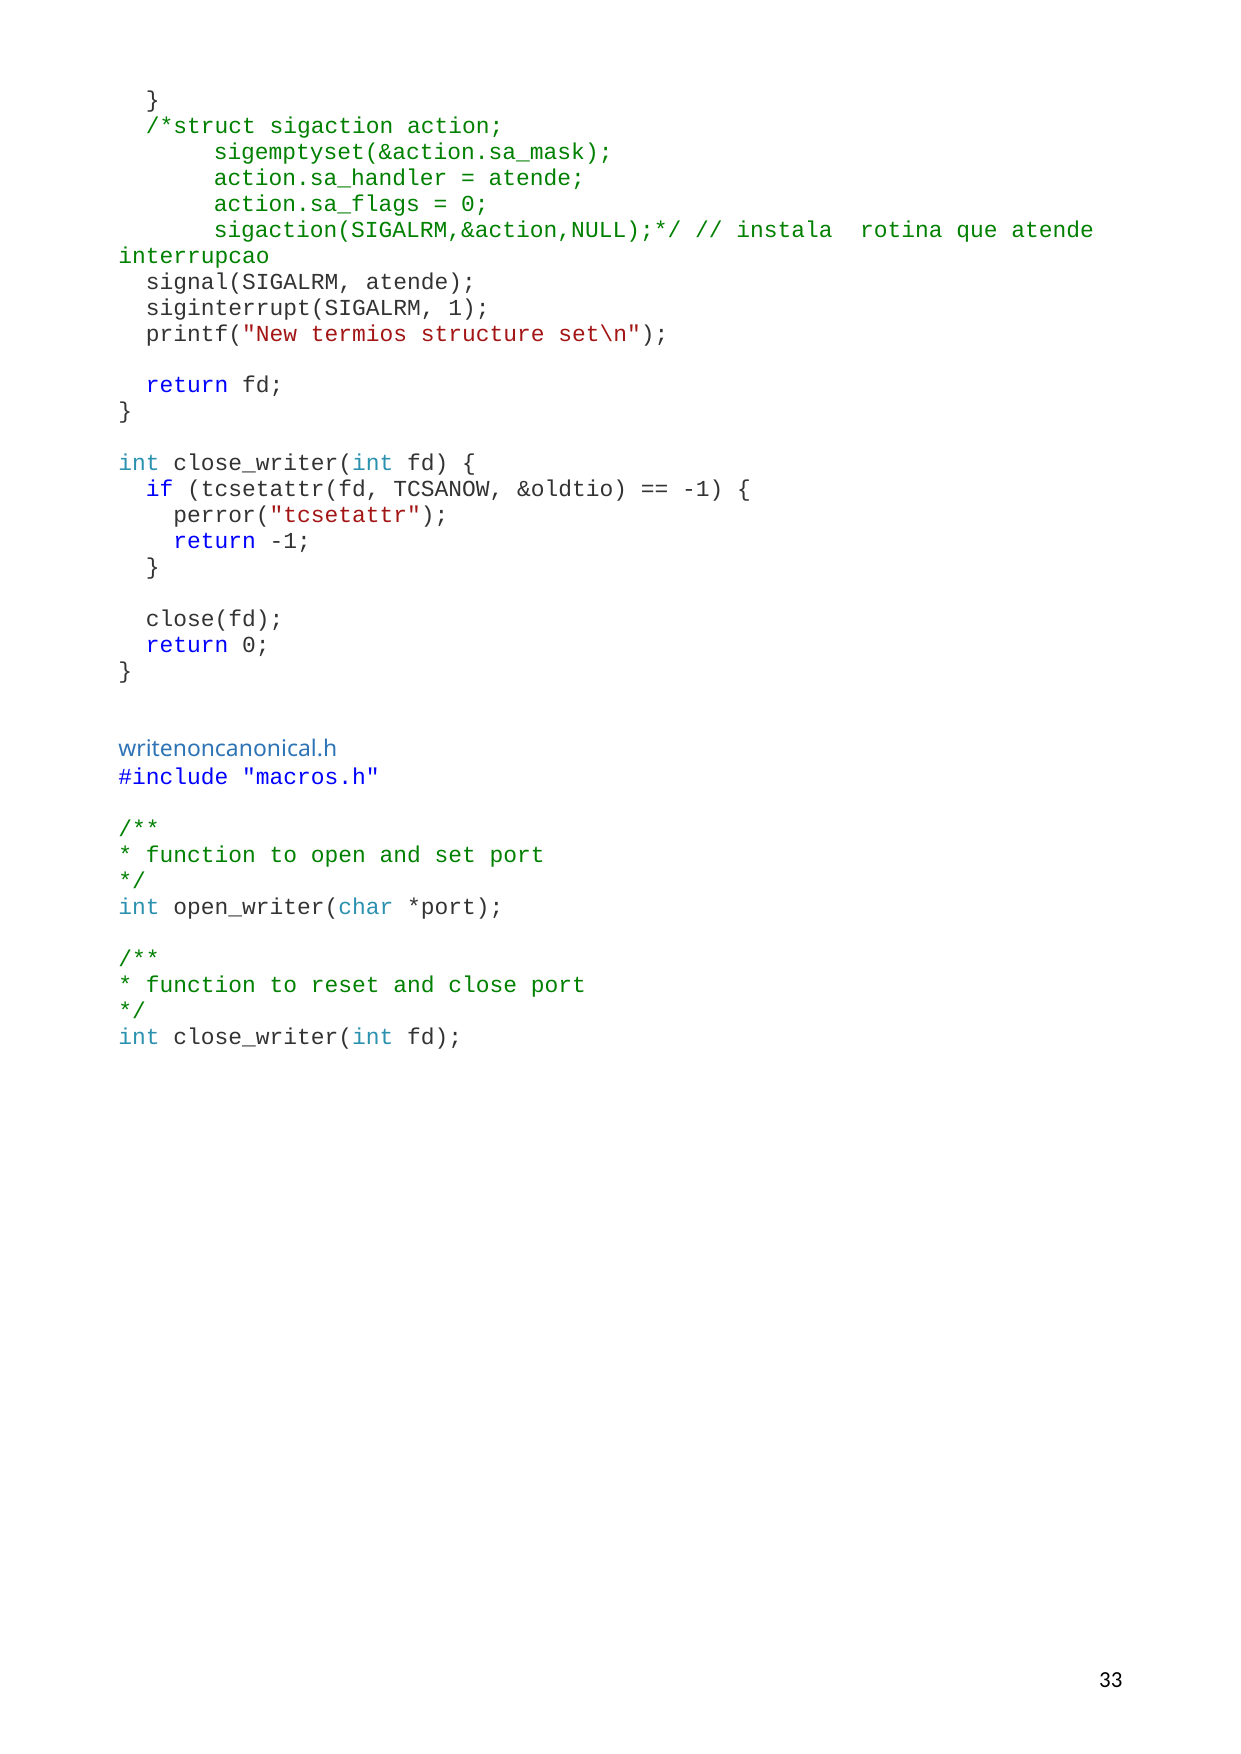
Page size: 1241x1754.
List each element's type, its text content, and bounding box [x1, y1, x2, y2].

text siginterrupt(SIGALRM, 1); [118, 296, 1122, 322]
text sigaction(SIGALRM,&action,NULL);*/ // instala rotina que atende interrupcao [118, 218, 1122, 270]
text signal(SIGALRM, atende); [118, 270, 1122, 296]
text return -1; [118, 529, 1122, 555]
subtitle writenoncanonical.h [118, 732, 1122, 763]
text */ [118, 999, 1122, 1025]
text close(fd); [118, 607, 1122, 633]
text return fd; [118, 374, 1122, 400]
text /** [118, 947, 1122, 973]
text } [118, 555, 1122, 581]
text if (tcsetattr(fd, TCSANOW, &oldtio) == -1) { [118, 478, 1122, 503]
text perror("tcsetattr"); [118, 503, 1122, 529]
text sigemptyset(&action.sa_mask); [118, 140, 1122, 166]
text /*struct sigaction action; [118, 114, 1122, 140]
text action.sa_flags = 0; [118, 192, 1122, 218]
text int close_writer(int fd); [118, 1025, 1122, 1051]
text #include "macros.h" [118, 766, 1122, 792]
text } [118, 659, 1122, 685]
text * function to open and set port [118, 843, 1122, 869]
text } [118, 400, 1122, 426]
text /** [118, 818, 1122, 843]
text int open_writer(char *port); [118, 895, 1122, 921]
text * function to reset and close port [118, 973, 1122, 999]
text } [118, 88, 1122, 114]
text return 0; [118, 633, 1122, 659]
text printf("New termios structure set\n"); [118, 322, 1122, 348]
text */ [118, 869, 1122, 895]
text action.sa_handler = atende; [118, 166, 1122, 192]
text int close_writer(int fd) { [118, 452, 1122, 478]
